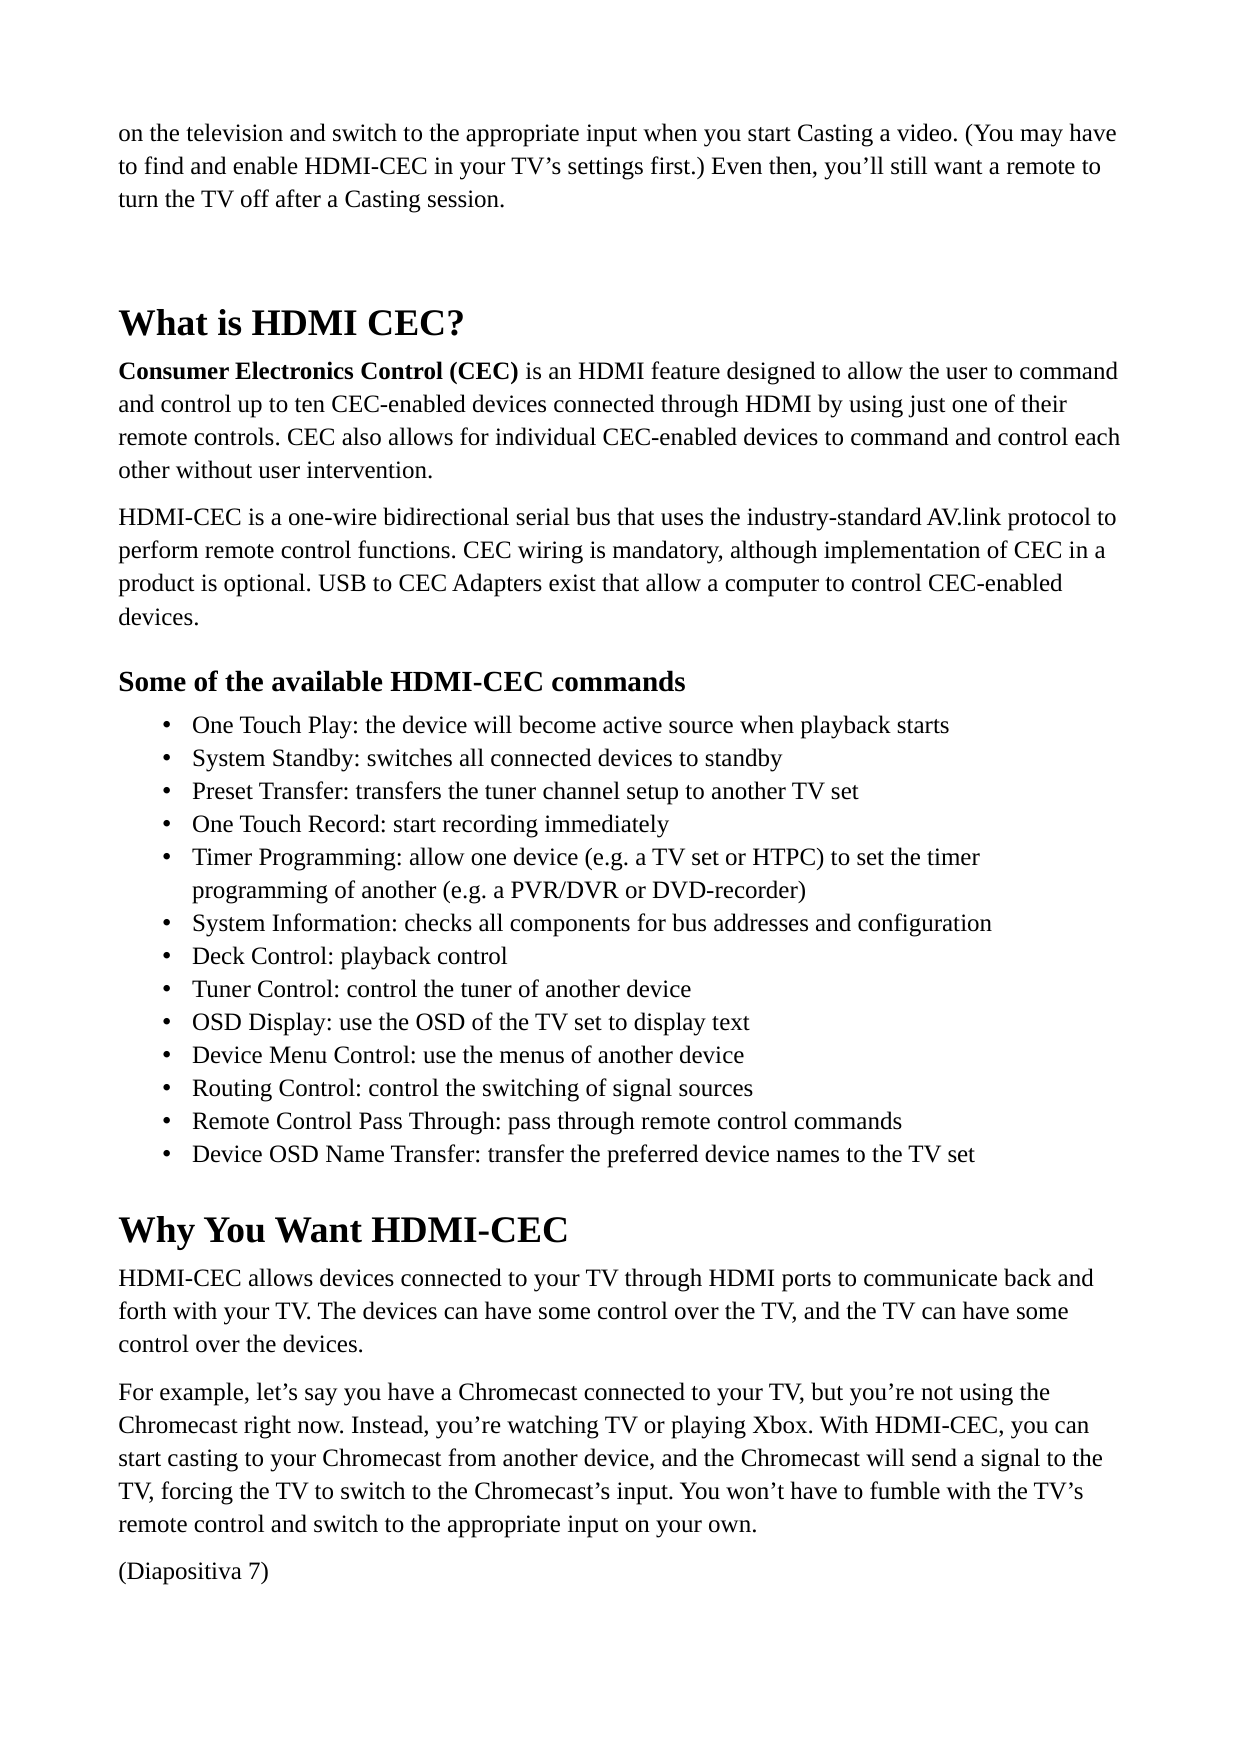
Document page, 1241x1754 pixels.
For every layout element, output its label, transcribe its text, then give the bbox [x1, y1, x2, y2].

text HDMI-CEC allows devices connected to your TV through HDMI ports to communicate back and forth with your TV. The devices can have some control over the TV, and the TV can have some control over the devices. [118, 1263, 1122, 1358]
text For example, let’s say you have a Chromecast connected to your TV, but you’re not using the Chromecast right now. Instead, you’re watching TV or playing Xbox. With HDMI-CEC, you can start casting to your Chromecast from another device, and the Chromecast will send a signal to the TV, forcing the TV to switch to the Chromecast’s input. You won’t have to fumble with the TV’s remote control and switch to the appropriate input on your own. [118, 1377, 1122, 1538]
list One Touch Record: start recording immediately [162, 809, 1122, 838]
list Timer Programming: allow one device (e.g. a TV set or HTPC) to set the timer programming of another (e.g. a PVR/DVR or DVD-recorder) [162, 842, 1122, 904]
list Device OSD Name Transfer: transfer the preferred device names to the TV set [162, 1139, 1122, 1168]
text Consumer Electronics Control (CEC) is an HDMI feature designed to allow the user to command and control up to ten CEC-enabled devices connected through HDMI by using just one of their remote controls. CEC also allows for individual CEC-enabled devices to command and control each other without user intervention. [118, 356, 1122, 484]
list Remote Control Pass Through: pass through remote control commands [162, 1106, 1122, 1135]
subtitle What is HDMI CEC? [118, 300, 1122, 343]
list Device Menu Control: use the menus of another device [162, 1040, 1122, 1069]
text HDMI-CEC is a one-wire bidirectional serial bus that uses the industry-standard AV.link protocol to perform remote control functions. CEC wiring is mandatory, although implementation of CEC in a product is optional. USB to CEC Adapters exist that allow a computer to control CEC-enabled devices. [118, 502, 1122, 630]
list Tuner Control: control the tuner of another device [162, 974, 1122, 1003]
list Routing Control: control the switching of signal sources [162, 1073, 1122, 1102]
subtitle Why You Want HDMI-CEC [118, 1207, 1122, 1251]
list Preset Transfer: transfers the tuner channel setup to another TV set [162, 776, 1122, 804]
list System Standby: switches all connected devices to standby [162, 743, 1122, 772]
list OSD Display: use the OSD of the TV set to display text [162, 1007, 1122, 1036]
text on the television and switch to the appropriate input when you start Casting a video. (You may have to find and enable HDMI-CEC in your TV’s settings first.) Even then, you’ll still want a remote to turn the TV off after a Casting session. [118, 118, 1122, 213]
list Deck Control: playback control [162, 941, 1122, 970]
list One Touch Play: the device will become active source when playback starts [162, 710, 1122, 738]
subtitle Some of the available HDMI-CEC commands [118, 664, 1122, 697]
text (Diapositiva 7) [118, 1556, 1122, 1585]
list System Information: checks all components for bus addresses and configuration [162, 908, 1122, 937]
